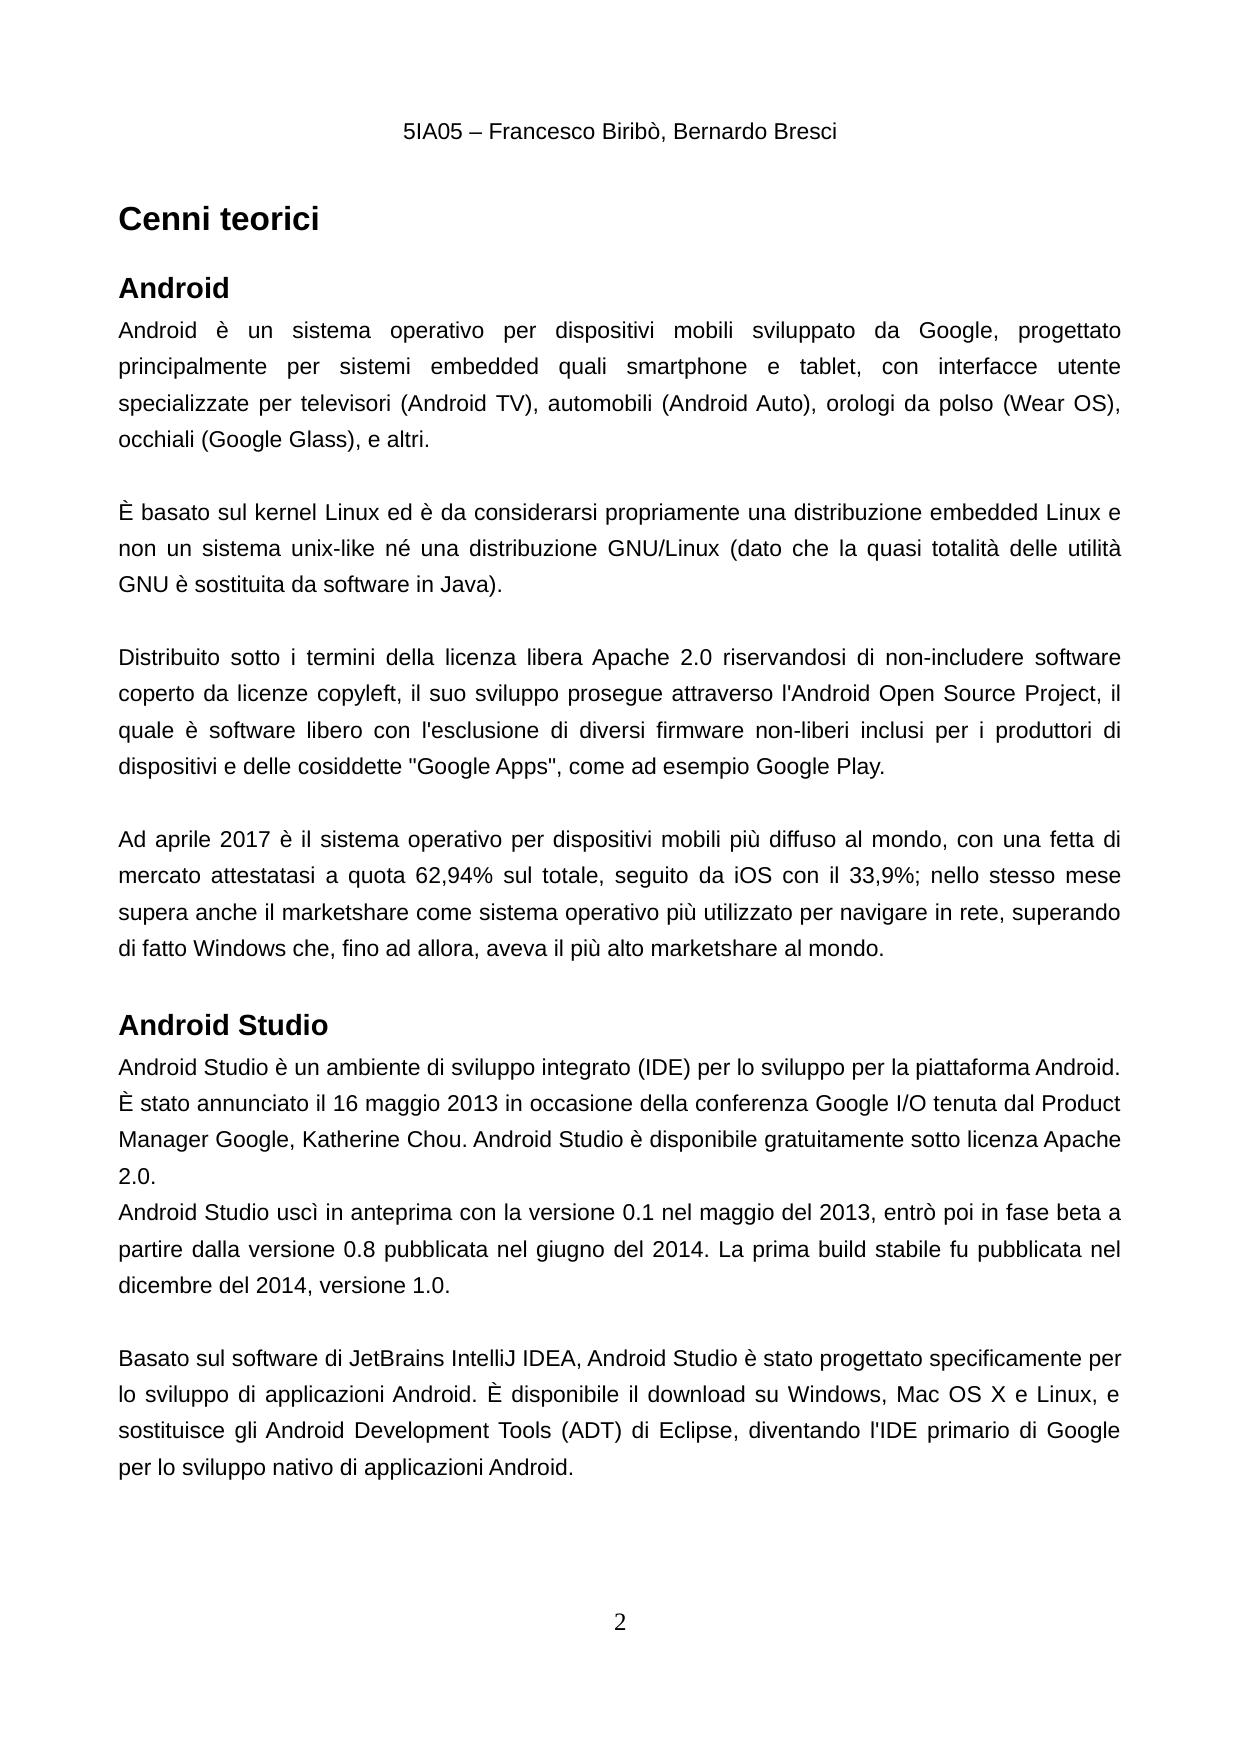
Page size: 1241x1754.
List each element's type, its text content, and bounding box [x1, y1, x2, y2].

subtitle Cenni teorici [118, 199, 1122, 237]
subtitle Android [118, 271, 1122, 304]
text Distribuito sotto i termini della licenza libera Apache 2.0 riservandosi di non-includere software coperto da licenze copyleft, il suo sviluppo prosegue attraverso l'Android Open Source Project, il quale è software libero con l'esclusione di diversi firmware non-liberi inclusi per i produttori di dispositivi e delle cosiddette "Google Apps", come ad esempio Google Play. [118, 644, 1122, 779]
text Basato sul software di JetBrains IntelliJ IDEA, Android Studio è stato progettato specificamente per lo sviluppo di applicazioni Android. È disponibile il download su Windows, Mac OS X e Linux, e sostituisce gli Android Development Tools (ADT) di Eclipse, diventando l'IDE primario di Google per lo sviluppo nativo di applicazioni Android. [118, 1344, 1122, 1480]
text Android è un sistema operativo per dispositivi mobili sviluppato da Google, progettato principalmente per sistemi embedded quali smartphone e tablet, con interfacce utente specializzate per televisori (Android TV), automobili (Android Auto), orologi da polso (Wear OS), occhiali (Google Glass), e altri. [118, 317, 1122, 452]
text Android Studio uscì in anteprima con la versione 0.1 nel maggio del 2013, entrò poi in fase beta a partire dalla versione 0.8 pubblicata nel giugno del 2014. La prima build stabile fu pubblicata nel dicembre del 2014, versione 1.0. [118, 1199, 1122, 1298]
text Android Studio [118, 1007, 1122, 1041]
text Ad aprile 2017 è il sistema operativo per dispositivi mobili più diffuso al mondo, con una fetta di mercato attestatasi a quota 62,94% sul totale, seguito da iOS con il 33,9%; nello stesso mese supera anche il marketshare come sistema operativo più utilizzato per navigare in rete, superando di fatto Windows che, fino ad allora, aveva il più alto marketshare al mondo. [118, 826, 1122, 961]
text È basato sul kernel Linux ed è da considerarsi propriamente una distribuzione embedded Linux e non un sistema unix-like né una distribuzione GNU/Linux (dato che la quasi totalità delle utilità GNU è sostituita da software in Java). [118, 498, 1122, 598]
text Android Studio è un ambiente di sviluppo integrato (IDE) per lo sviluppo per la piattaforma Android. È stato annunciato il 16 maggio 2013 in occasione della conferenza Google I/O tenuta dal Product Manager Google, Katherine Chou. Android Studio è disponibile gratuitamente sotto licenza Apache 2.0. [118, 1054, 1122, 1189]
